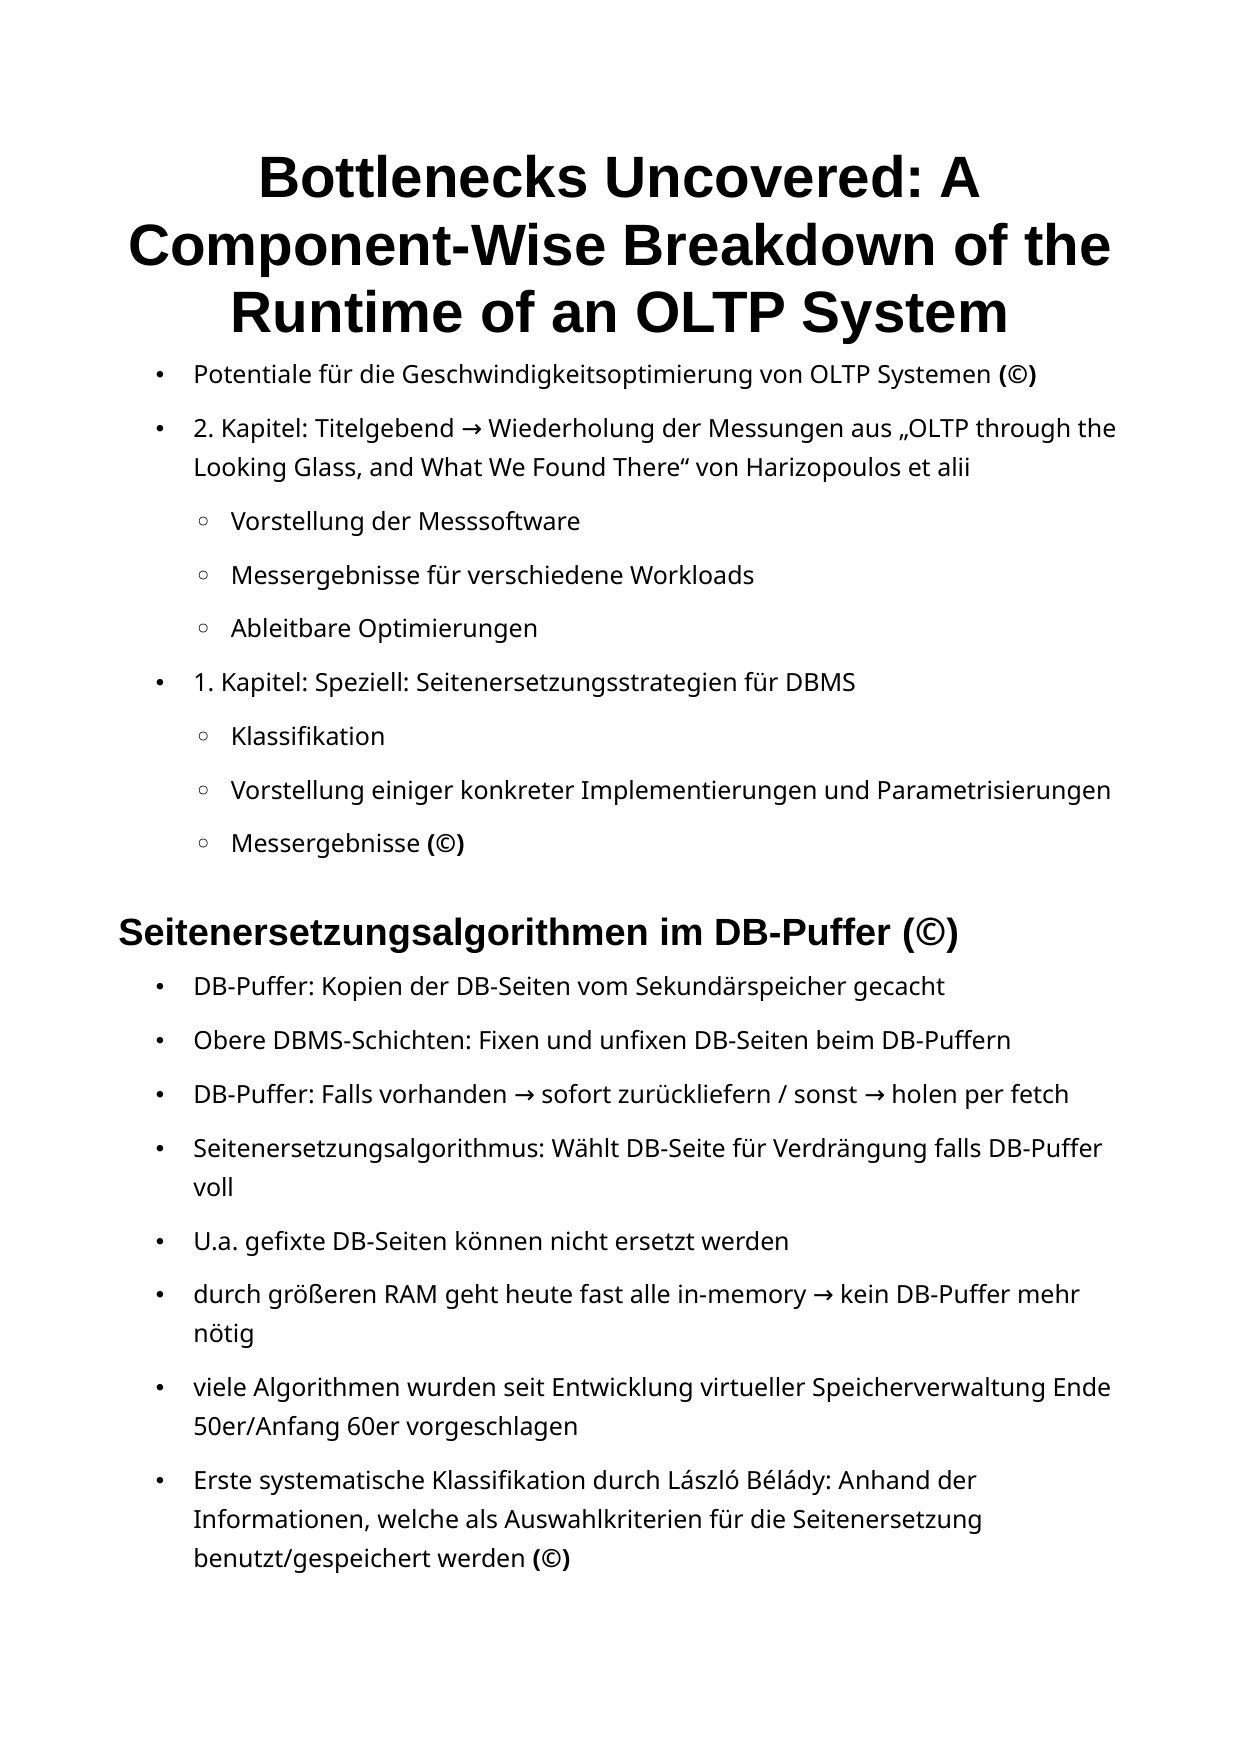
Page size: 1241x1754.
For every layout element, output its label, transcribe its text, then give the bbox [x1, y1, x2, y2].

list 2. Kapitel: Titelgebend → Wiederholung der Messungen aus „OLTP through the Looking Glass, and What We Found There“ von Harizopoulos et alii [156, 411, 1122, 484]
list Ableitbare Optimierungen [193, 611, 1122, 645]
list Erste systematische Klassifikation durch László Bélády: Anhand der Informationen, welche als Auswahlkriterien für die Seitenersetzung benutzt/gespeichert werden (©) [156, 1463, 1122, 1575]
subtitle Seitenersetzungsalgorithmen im DB-Puffer (©) [118, 905, 1122, 956]
list Obere DBMS-Schichten: Fixen und unfixen DB-Seiten beim DB-Puffern [156, 1023, 1122, 1057]
list viele Algorithmen wurden seit Entwicklung virtueller Speicherverwaltung Ende 50er/Anfang 60er vorgeschlagen [156, 1370, 1122, 1443]
list Messergebnisse für verschiedene Workloads [193, 557, 1122, 591]
list Klassifikation [193, 718, 1122, 753]
list DB-Puffer: Falls vorhanden → sofort zurückliefern / sonst → holen per fetch [156, 1076, 1122, 1111]
list durch größeren RAM geht heute fast alle in-memory → kein DB-Puffer mehr nötig [156, 1277, 1122, 1350]
list Seitenersetzungsalgorithmus: Wählt DB-Seite für Verdrängung falls DB-Puffer voll [156, 1130, 1122, 1203]
list Vorstellung der Messsoftware [193, 503, 1122, 538]
list U.a. gefixte DB-Seiten können nicht ersetzt werden [156, 1223, 1122, 1257]
list DB-Puffer: Kopien der DB-Seiten vom Sekundärspeicher gecacht [156, 969, 1122, 1003]
list Vorstellung einiger konkreter Implementierungen und Parametrisierungen [193, 772, 1122, 806]
list 1. Kapitel: Speziell: Seitenersetzungsstrategien für DBMS [156, 665, 1122, 699]
title Bottlenecks Uncovered: A Component-Wise Breakdown of the Runtime of an OLTP System [118, 143, 1122, 344]
list Messergebnisse (©) [193, 826, 1122, 860]
list Potentiale für die Geschwindigkeitsoptimierung von OLTP Systemen (©) [156, 357, 1122, 391]
